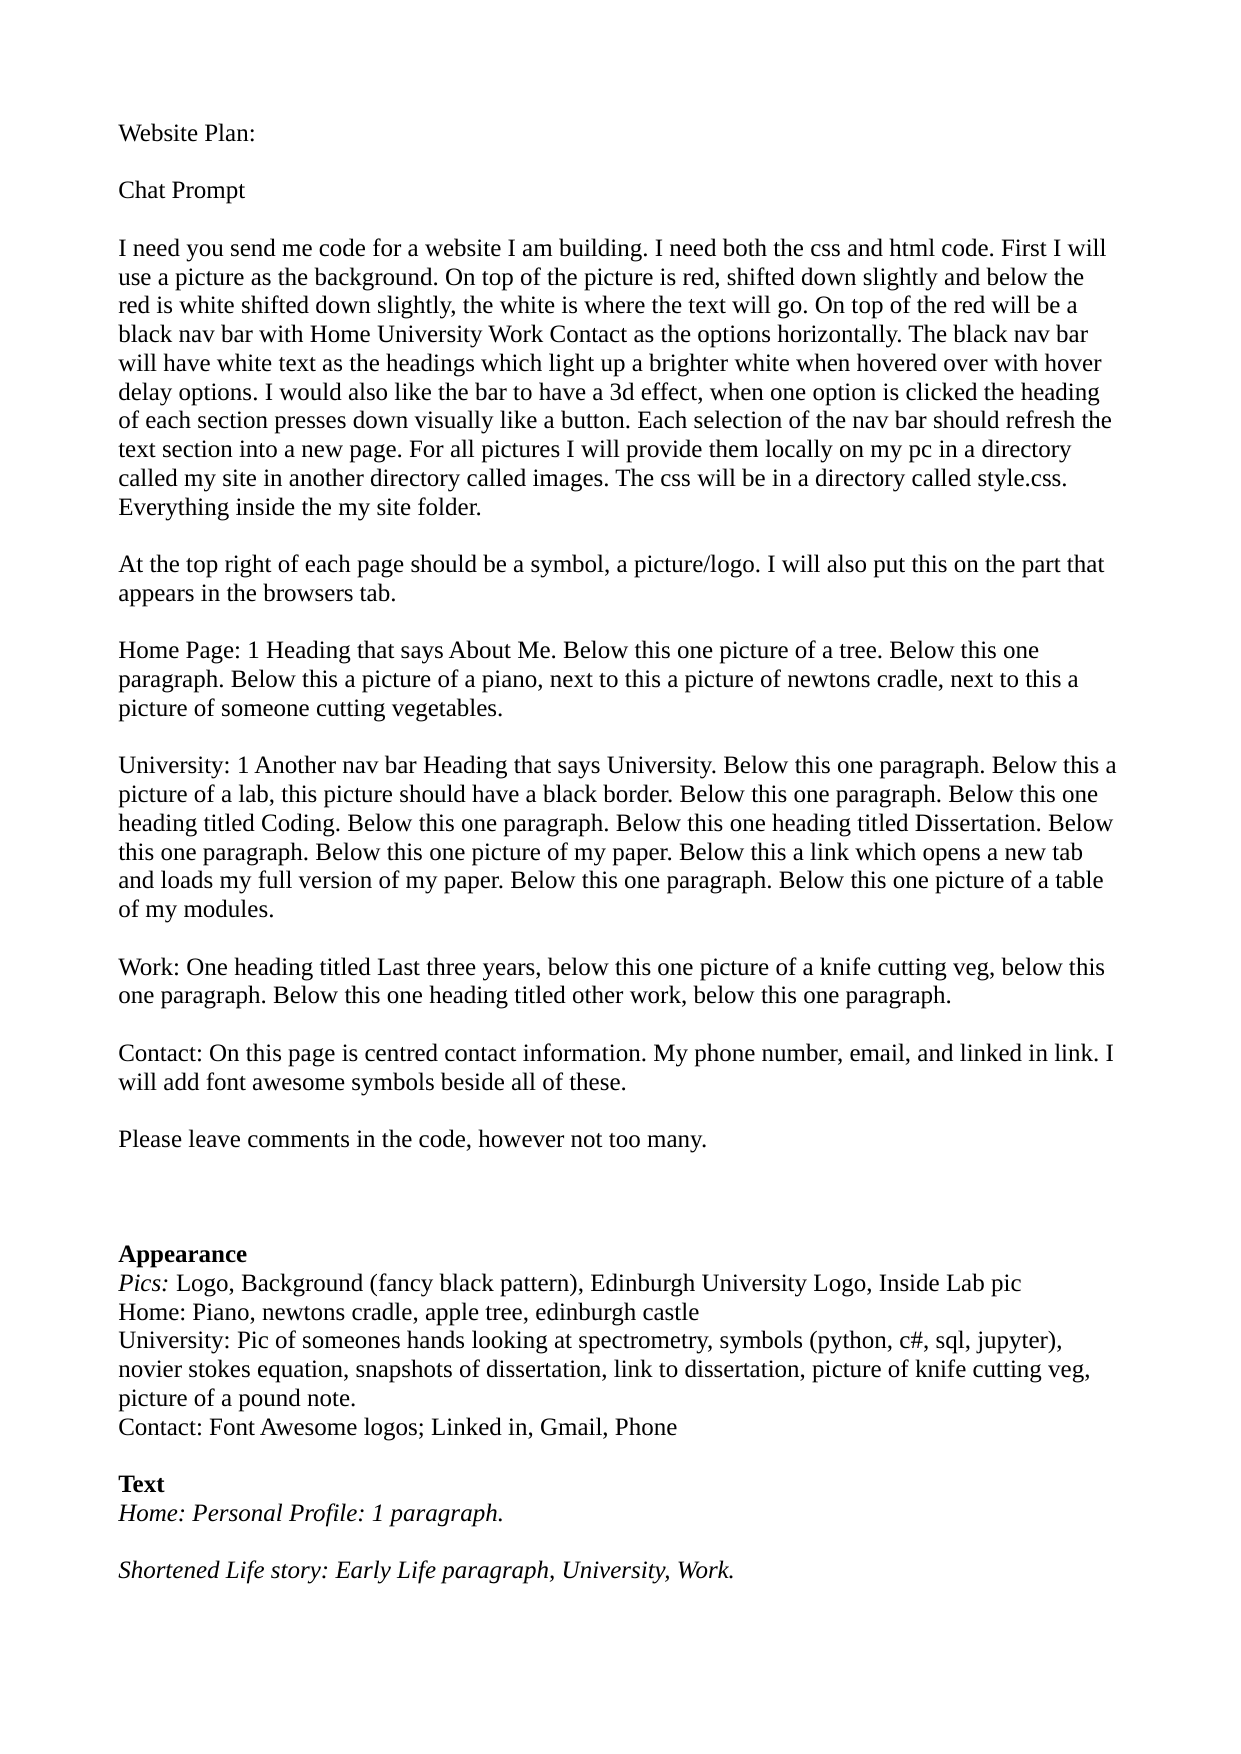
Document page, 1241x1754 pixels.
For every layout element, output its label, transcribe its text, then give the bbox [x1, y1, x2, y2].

text University: Pic of someones hands looking at spectrometry, symbols (python, c#, sql, jupyter), novier stokes equation, snapshots of dissertation, link to dissertation, picture of knife cutting veg, picture of a pound note. [118, 1326, 1122, 1412]
text Contact: Font Awesome logos; Linked in, Gmail, Phone [118, 1412, 1122, 1441]
text Website Plan: [118, 118, 1122, 147]
text University: 1 Another nav bar Heading that says University. Below this one paragraph. Below this a picture of a lab, this picture should have a black border. Below this one paragraph. Below this one heading titled Coding. Below this one paragraph. Below this one heading titled Dissertation. Below this one paragraph. Below this one picture of my paper. Below this a link which opens a new tab and loads my full version of my paper. Below this one paragraph. Below this one picture of a table of my modules. [118, 751, 1122, 923]
text Appearance [118, 1239, 1122, 1268]
text I need you send me code for a website I am building. I need both the css and html code. First I will use a picture as the background. On top of the picture is red, shifted down slightly and below the red is white shifted down slightly, the white is where the text will go. On top of the red will be a black nav bar with Home University Work Contact as the options horizontally. The black nav bar will have white text as the headings which light up a brighter white when hovered over with hover delay options. I would also like the bar to have a 3d effect, when one option is clicked the heading of each section presses down visually like a button. Each selection of the nav bar should refresh the text section into a new page. For all pictures I will provide them locally on my pc in a directory called my site in another directory called images. The css will be in a directory called style.css. Everything inside the my site folder. [118, 233, 1122, 521]
text Text [118, 1469, 1122, 1498]
text Home: Personal Profile: 1 paragraph. [118, 1498, 1122, 1527]
text Contact: On this page is centred contact information. My phone number, email, and linked in link. I will add font awesome symbols beside all of these. [118, 1038, 1122, 1096]
text Home Page: 1 Heading that says About Me. Below this one picture of a tree. Below this one paragraph. Below this a picture of a piano, next to this a picture of newtons cradle, next to this a picture of someone cutting vegetables. [118, 636, 1122, 722]
text Home: Piano, newtons cradle, apple tree, edinburgh castle [118, 1297, 1122, 1326]
text Please leave comments in the code, however not too many. [118, 1124, 1122, 1153]
text Pics: Logo, Background (fancy black pattern), Edinburgh University Logo, Inside Lab pic [118, 1268, 1122, 1297]
text At the top right of each page should be a symbol, a picture/logo. I will also put this on the part that appears in the browsers tab. [118, 549, 1122, 607]
text Shortened Life story: Early Life paragraph, University, Work. [118, 1556, 1122, 1584]
text Work: One heading titled Last three years, below this one picture of a knife cutting veg, below this one paragraph. Below this one heading titled other work, below this one paragraph. [118, 952, 1122, 1009]
text Chat Prompt [118, 176, 1122, 204]
